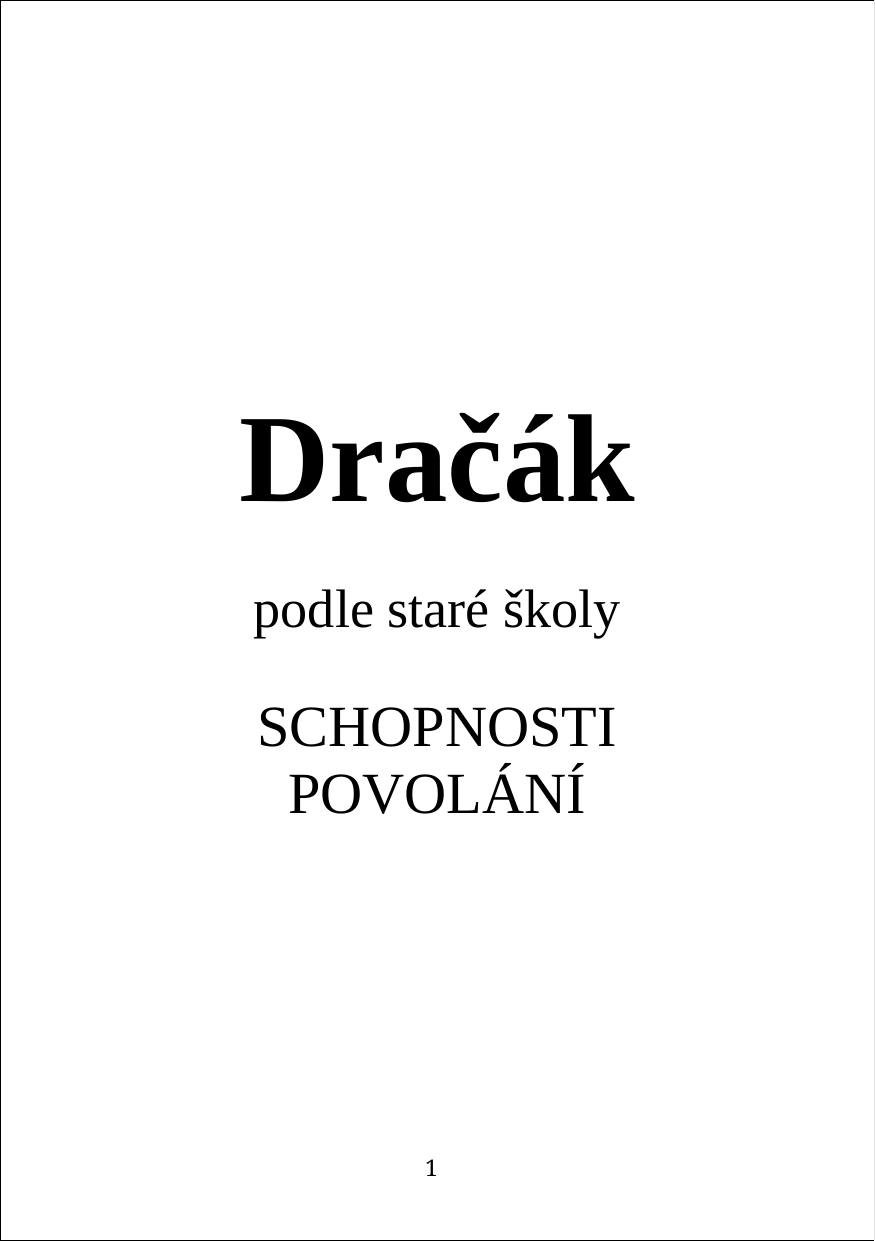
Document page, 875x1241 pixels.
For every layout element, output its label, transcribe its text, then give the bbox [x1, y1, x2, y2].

text Dračák [118, 385, 756, 528]
text podle staré školy [118, 577, 756, 639]
text SCHOPNOSTI POVOLÁNÍ [118, 692, 756, 826]
